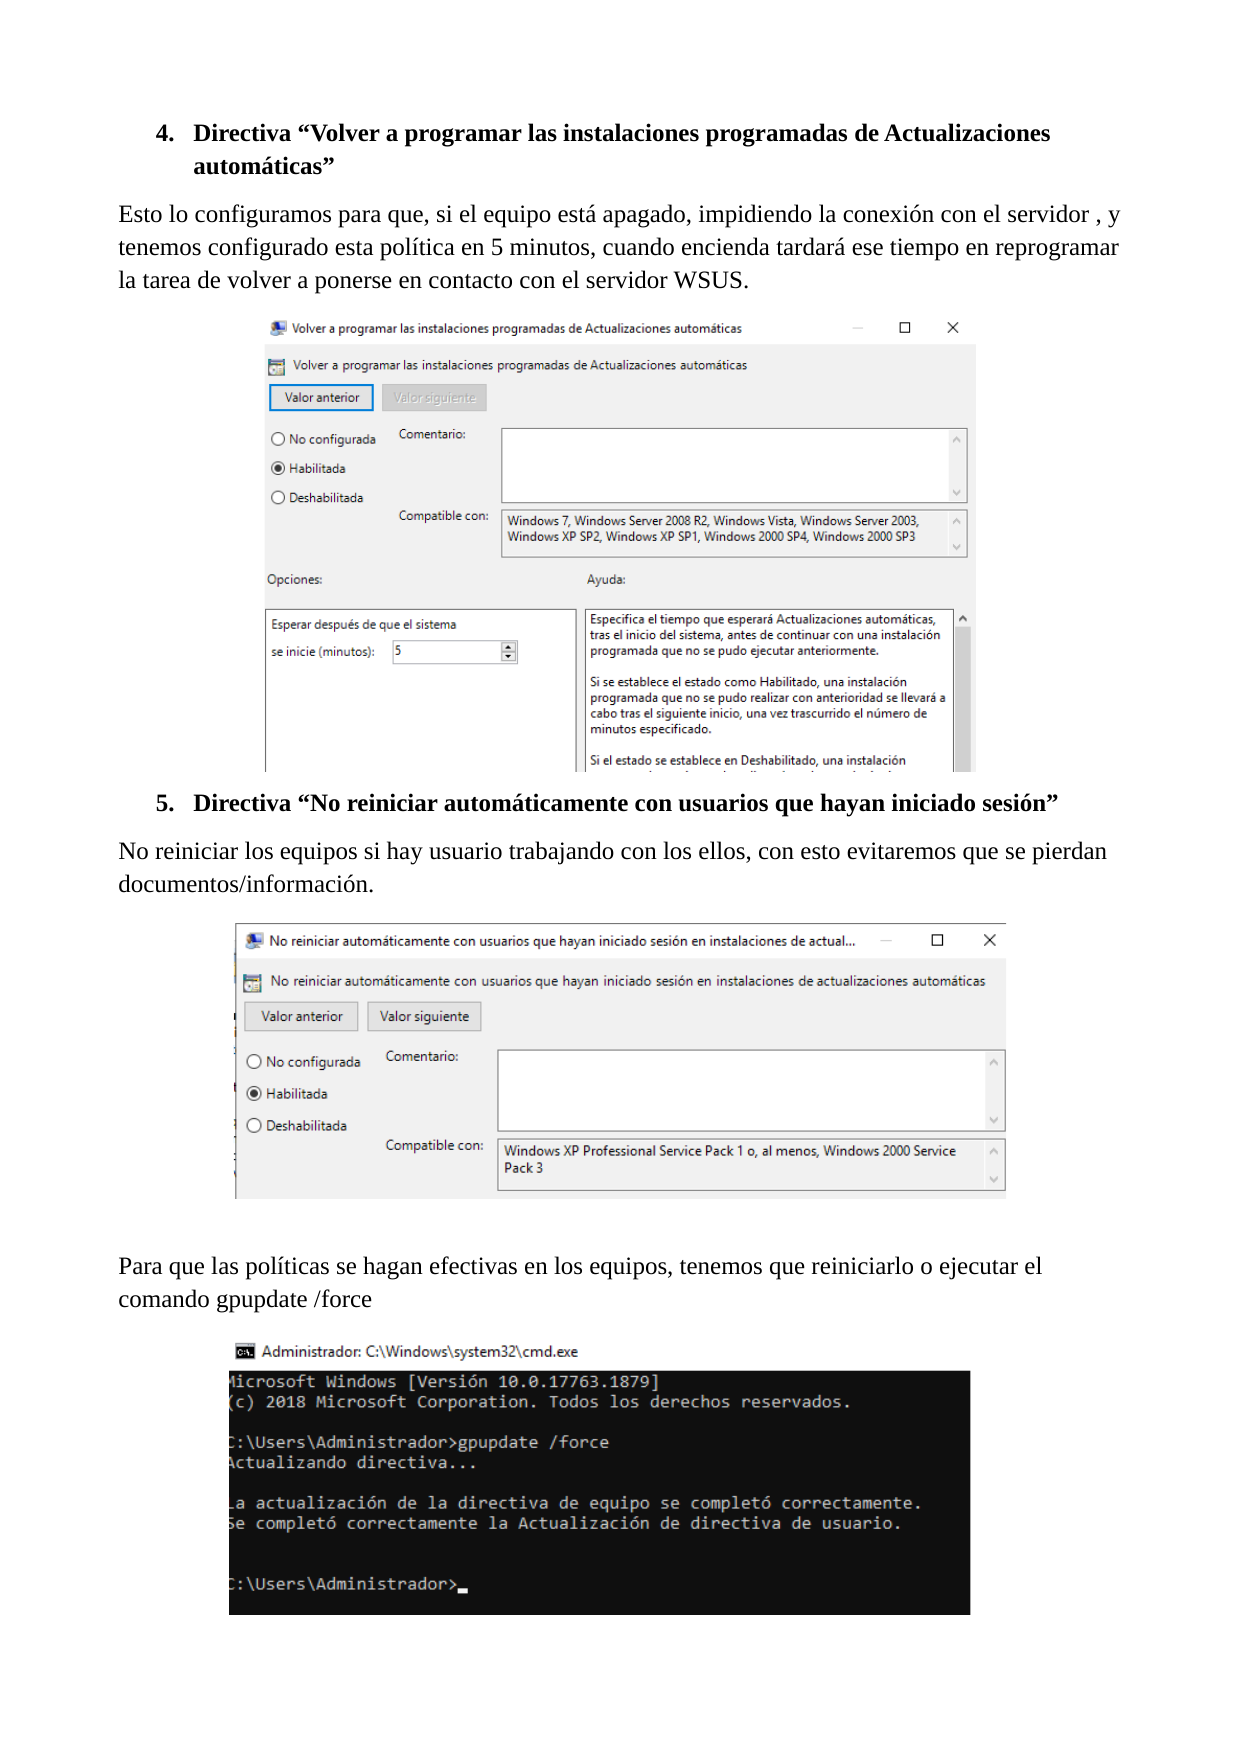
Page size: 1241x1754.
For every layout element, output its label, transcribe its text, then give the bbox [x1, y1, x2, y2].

text Para que las políticas se hagan efectivas en los equipos, tenemos que reiniciarlo o ejecutar el comando gpupdate /force [118, 1251, 1122, 1312]
picture [229, 1338, 971, 1615]
list Directiva “Volver a programar las instalaciones programadas de Actualizaciones automáticas” [156, 118, 1122, 180]
picture [233, 923, 1007, 1199]
text No reiniciar los equipos si hay usuario trabajando con los ellos, con esto evitaremos que se pierdan documentos/información. [118, 836, 1122, 898]
text Esto lo configuramos para que, si el equipo está apagado, impidiendo la conexión con el servidor , y tenemos configurado esta política en 5 minutos, cuando encienda tardará ese tiempo en reprogramar la tarea de volver a ponerse en contacto con el servidor WSUS. [118, 199, 1122, 293]
picture [264, 315, 976, 772]
list Directiva “No reiniciar automáticamente con usuarios que hayan iniciado sesión” [156, 788, 1122, 817]
